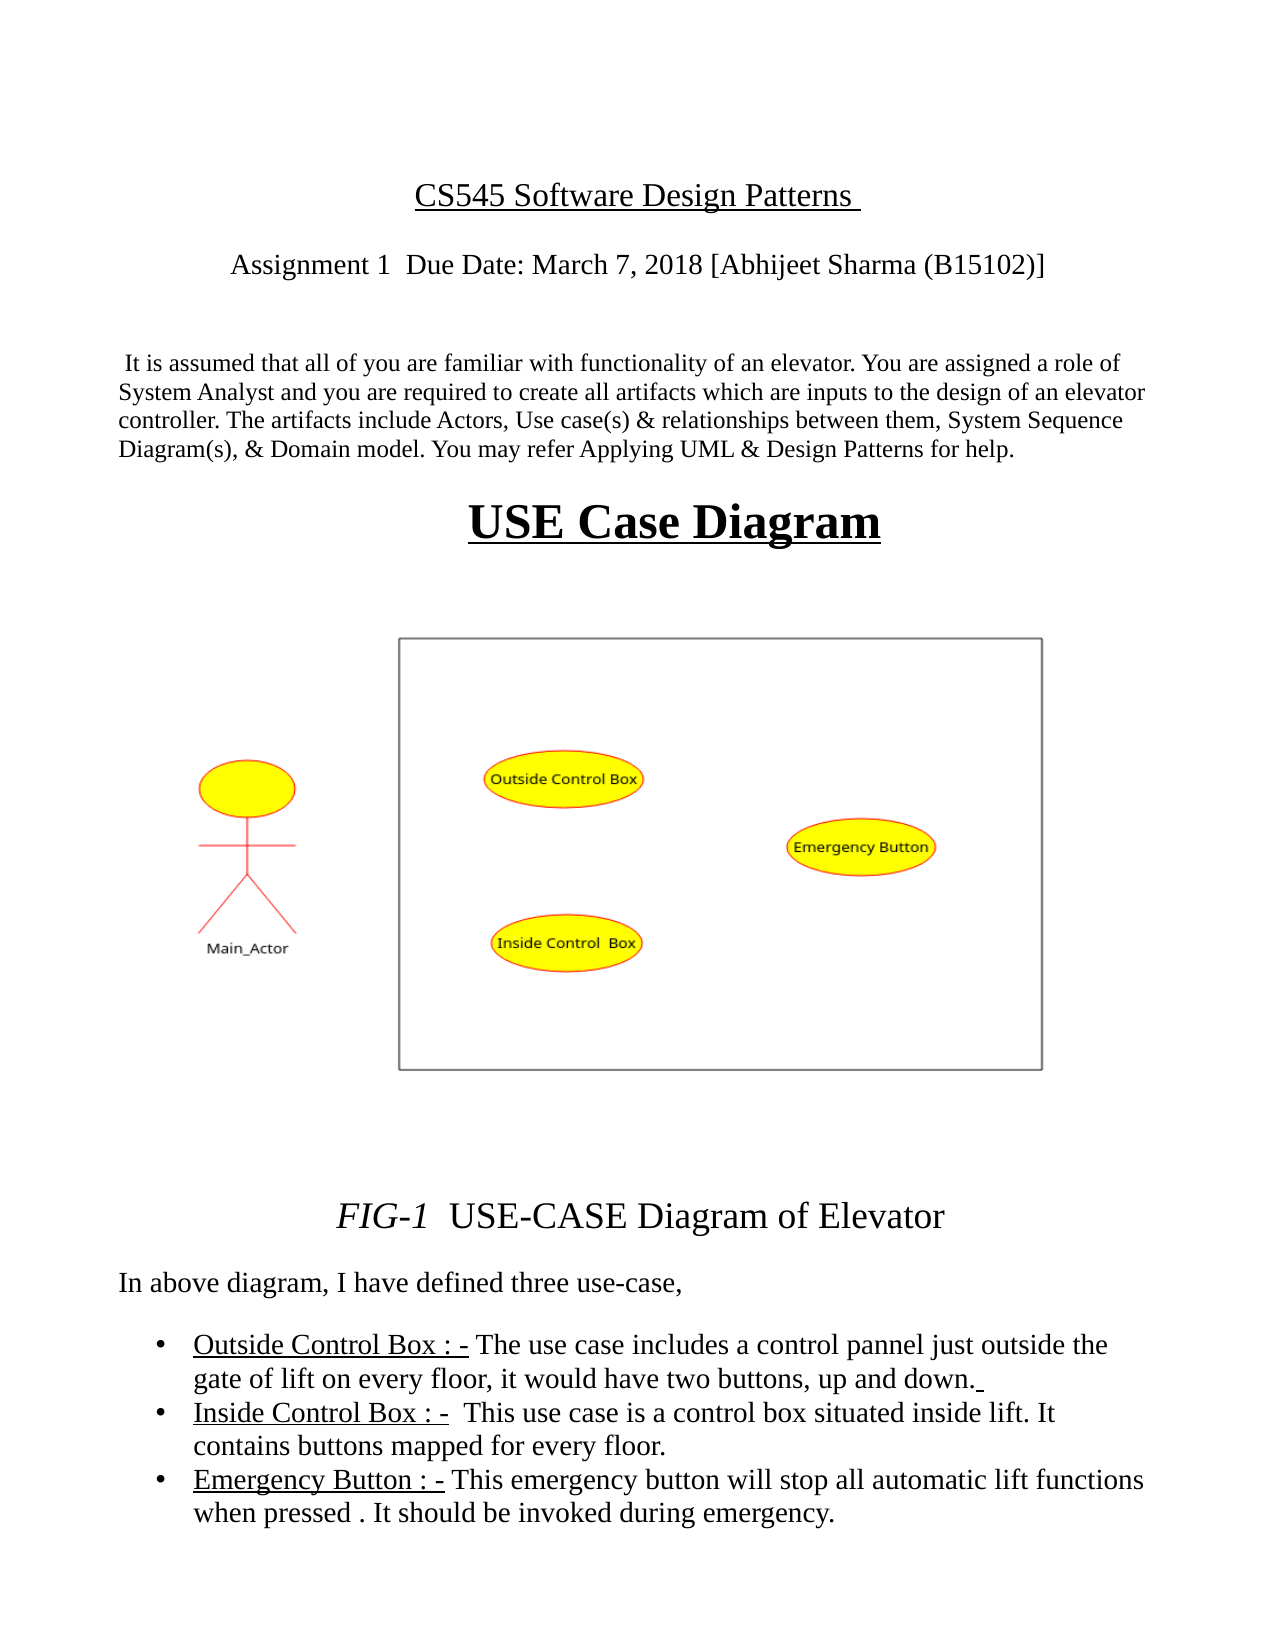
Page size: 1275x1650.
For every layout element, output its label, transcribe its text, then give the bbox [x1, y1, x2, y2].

text It is assumed that all of you are familiar with functionality of an elevator. You are assigned a role of System Analyst and you are required to create all artifacts which are inputs to the design of an elevator controller. The artifacts include Actors, Use case(s) & relationships between them, System Sequence Diagram(s), & Domain model. You may refer Applying UML & Design Patterns for help. [118, 348, 1157, 463]
text USE Case Diagram [118, 492, 1157, 549]
list Inside Control Box : - This use case is a control box situated inside lift. It contains buttons mapped for every floor. [156, 1395, 1157, 1462]
picture [118, 549, 1157, 1194]
text FIG-1 USE-CASE Diagram of Elevator [118, 1194, 1157, 1236]
list Emergency Button : - This emergency button will stop all automatic lift functions when pressed . It should be invoked during emergency. [156, 1462, 1157, 1529]
list Outside Control Box : - The use case includes a control pannel just outside the gate of lift on every floor, it would have two buttons, up and down. [156, 1327, 1157, 1395]
text CS545 Software Design Patterns [118, 176, 1157, 214]
text In above diagram, I have defined three use-case, [118, 1265, 1157, 1299]
text Assignment 1 Due Date: March 7, 2018 [Abhijeet Sharma (B15102)] [118, 247, 1157, 281]
